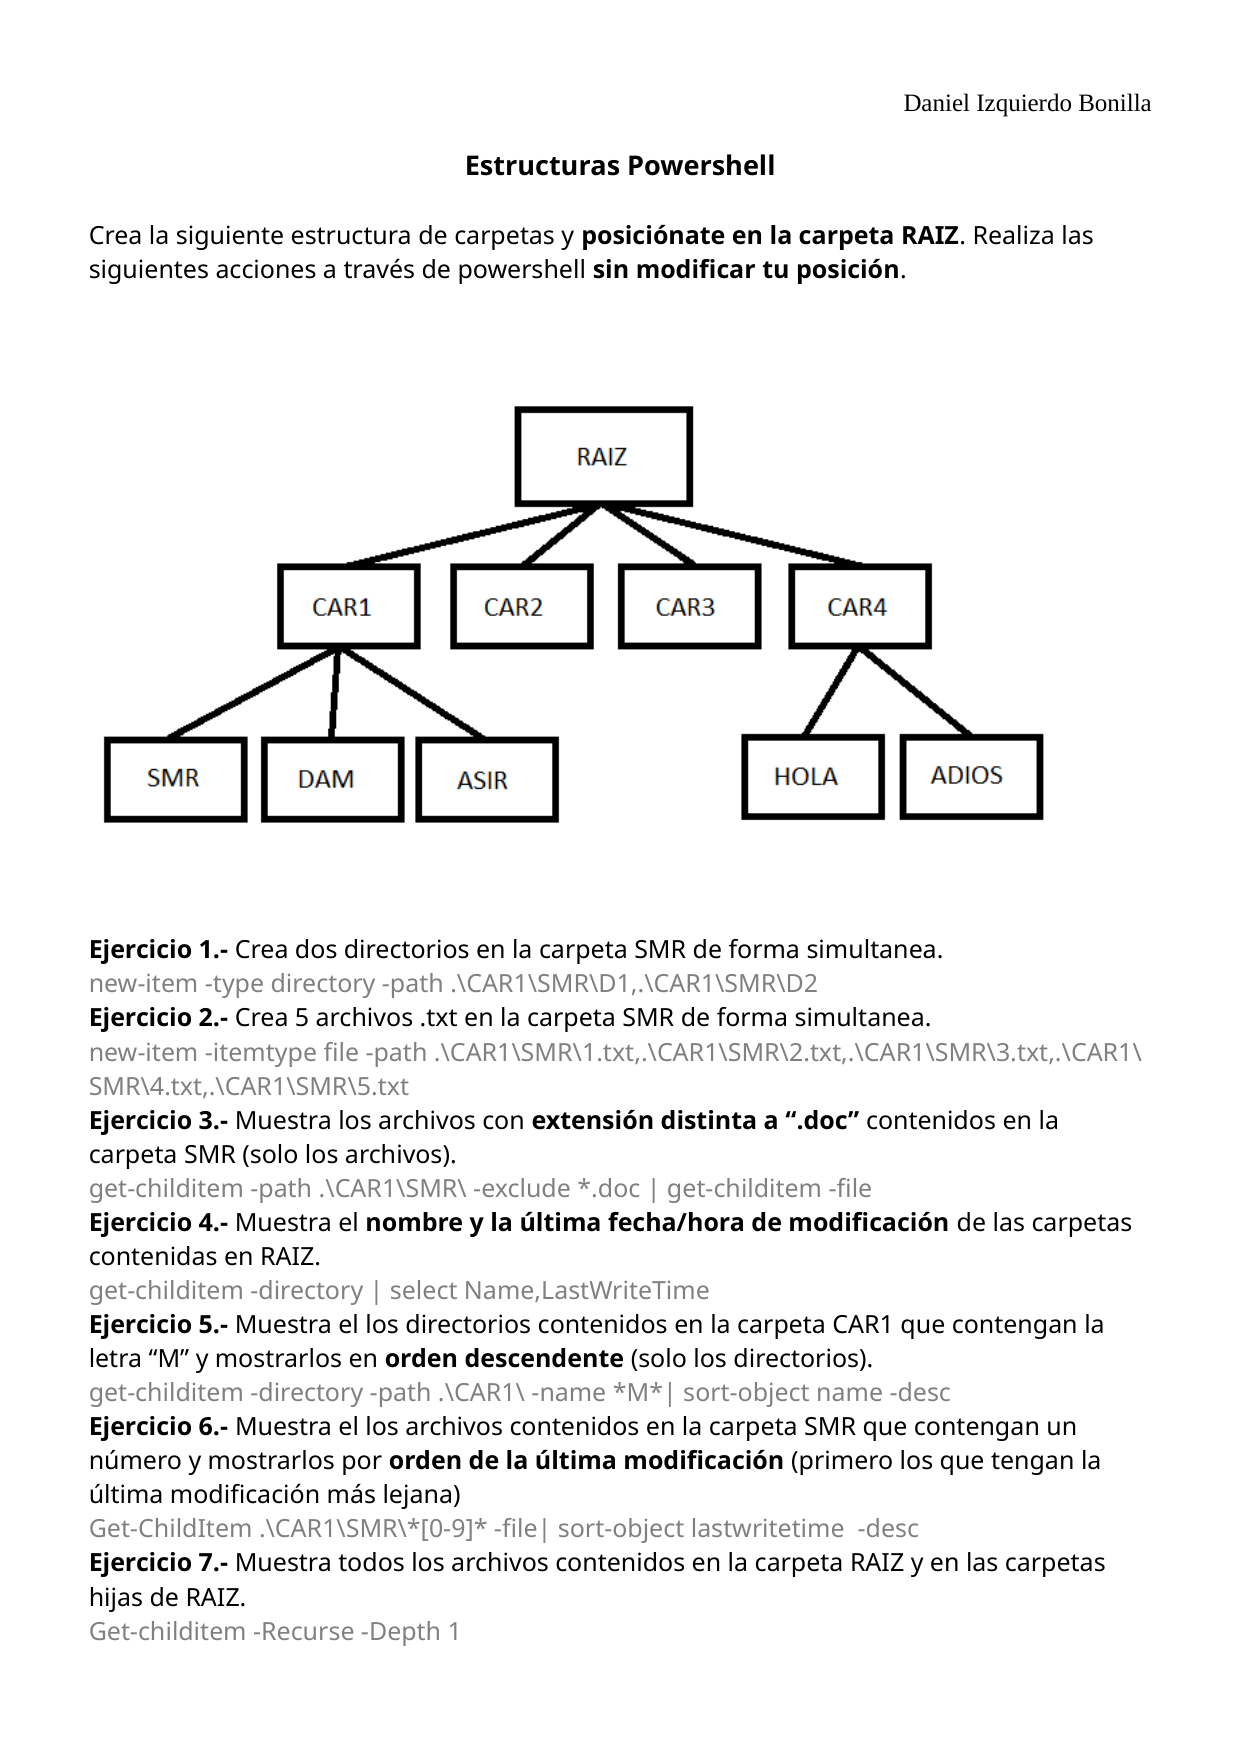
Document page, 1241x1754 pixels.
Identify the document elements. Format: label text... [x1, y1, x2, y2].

text Ejercicio 3.- Muestra los archivos con extensión distinta a “.doc” contenidos en la carpeta SMR (solo los archivos). [88, 1102, 1152, 1170]
text get-childitem -directory | select Name,LastWriteTime [88, 1273, 1152, 1307]
text Ejercicio 5.- Muestra el los directorios contenidos en la carpeta CAR1 que contengan la letra “M” y mostrarlos en orden descendente (solo los directorios). [88, 1307, 1152, 1375]
picture [68, 347, 1073, 841]
text Estructuras Powershell [88, 147, 1152, 184]
text Crea la siguiente estructura de carpetas y posiciónate en la carpeta RAIZ. Realiza las siguientes acciones a través de powershell sin modificar tu posición. [88, 218, 1152, 286]
text new-item -itemtype file -path .\CAR1\SMR\1.txt,.\CAR1\SMR\2.txt,.\CAR1\SMR\3.txt,.\CAR1\SMR\4.txt,.\CAR1\SMR\5.txt [88, 1034, 1152, 1102]
text Ejercicio 6.- Muestra el los archivos contenidos en la carpeta SMR que contengan un número y mostrarlos por orden de la última modificación (primero los que tengan la última modificación más lejana) [88, 1409, 1152, 1511]
text new-item -type directory -path .\CAR1\SMR\D1,.\CAR1\SMR\D2 [88, 966, 1152, 1000]
text Get-ChildItem .\CAR1\SMR\*[0-9]* -file| sort-object lastwritetime -desc [88, 1511, 1152, 1545]
text Ejercicio 4.- Muestra el nombre y la última fecha/hora de modificación de las carpetas contenidas en RAIZ. [88, 1204, 1152, 1273]
text Ejercicio 2.- Crea 5 archivos .txt en la carpeta SMR de forma simultanea. [88, 1000, 1152, 1034]
text Ejercicio 1.- Crea dos directorios en la carpeta SMR de forma simultanea. [88, 932, 1152, 966]
text get-childitem -directory -path .\CAR1\ -name *M*| sort-object name -desc [88, 1375, 1152, 1409]
text Get-childitem -Recurse -Depth 1 [88, 1613, 1152, 1647]
text get-childitem -path .\CAR1\SMR\ -exclude *.doc | get-childitem -file [88, 1170, 1152, 1204]
text Ejercicio 7.- Muestra todos los archivos contenidos en la carpeta RAIZ y en las carpetas hijas de RAIZ. [88, 1545, 1152, 1613]
